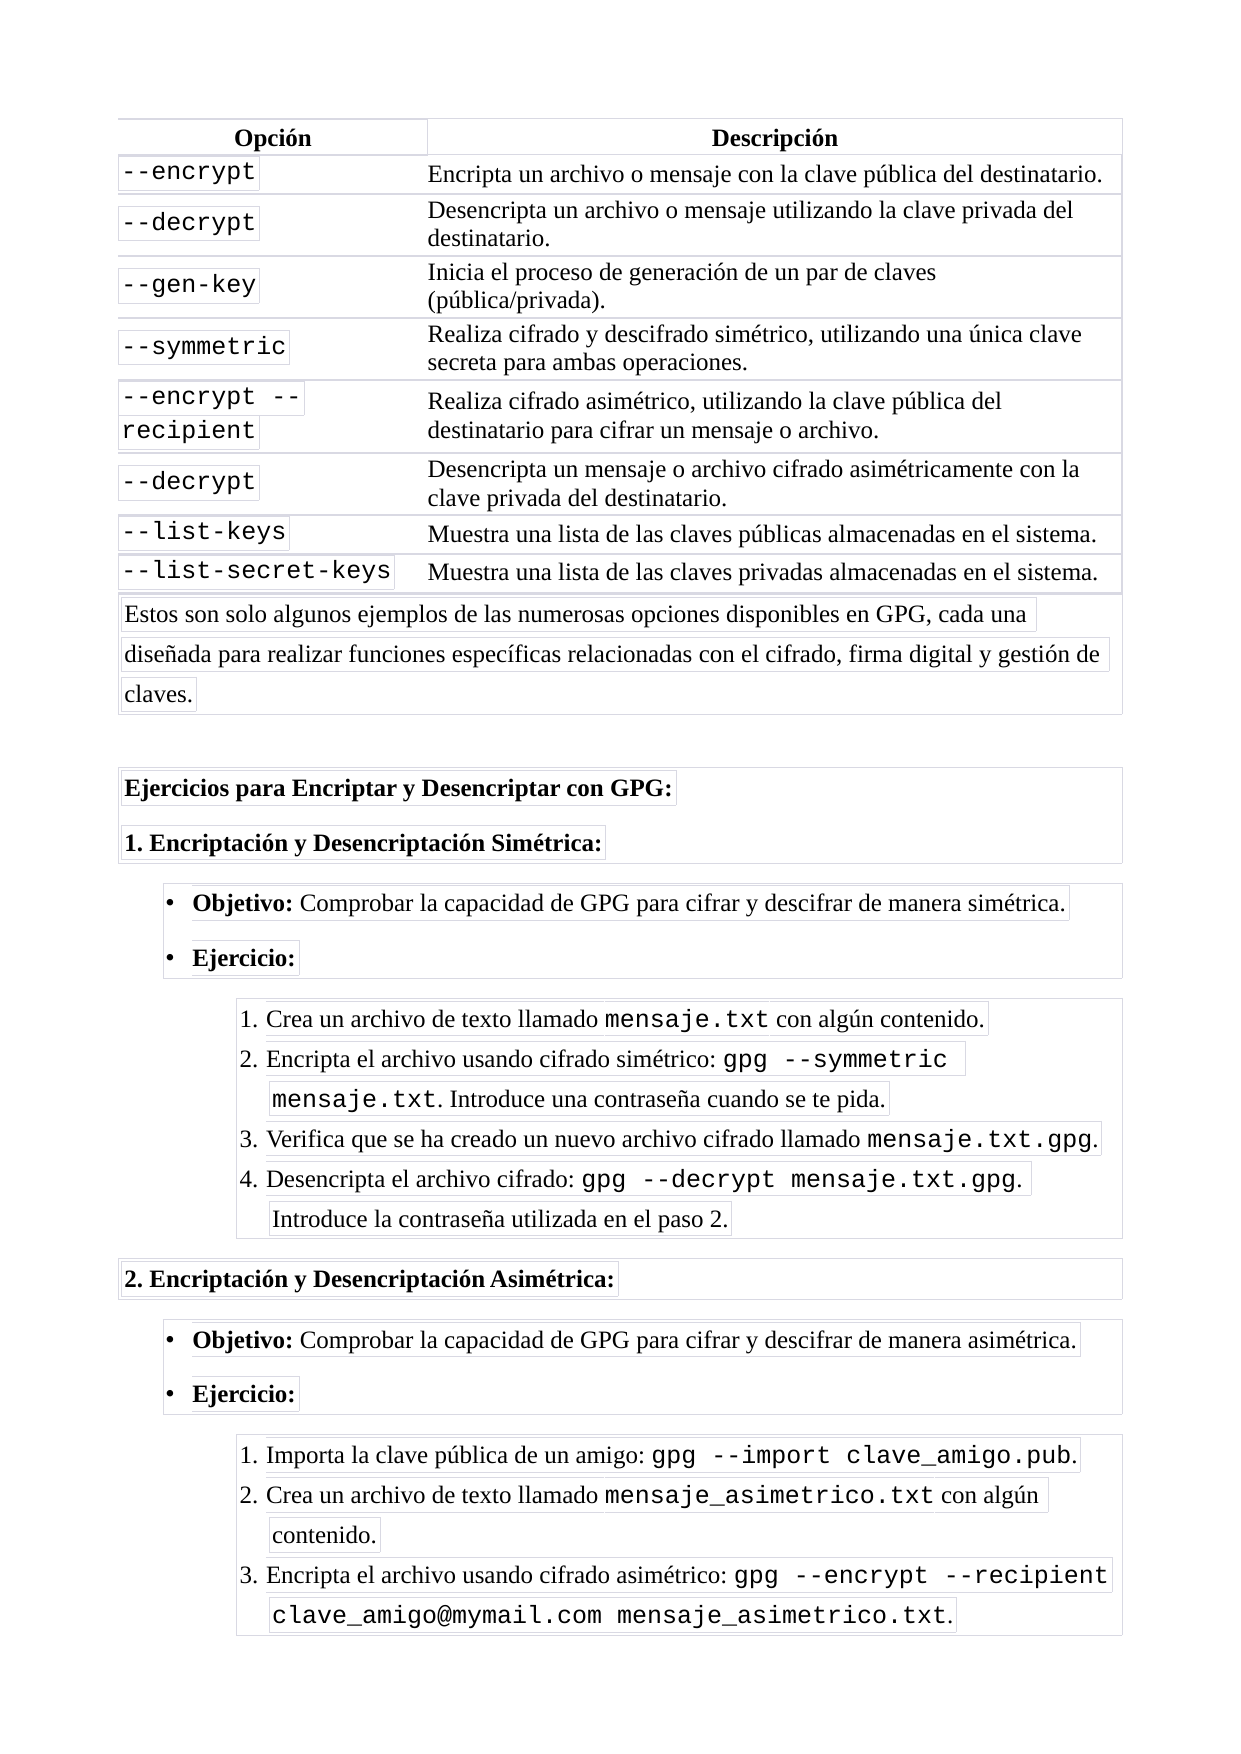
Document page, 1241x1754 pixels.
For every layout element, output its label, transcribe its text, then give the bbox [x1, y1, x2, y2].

table_cell --encrypt [118, 156, 427, 193]
table_cell --encrypt --recipient [118, 381, 427, 452]
table_cell --symmetric [118, 319, 427, 379]
list Verifica que se ha creado un nuevo archivo cifrado llamado mensaje.txt.gpg. [237, 1118, 1122, 1155]
list Encripta el archivo usando cifrado simétrico: gpg --symmetric mensaje.txt. Introduce una contraseña cuando se te pida. [237, 1038, 1122, 1115]
table_cell Desencripta un mensaje o archivo cifrado asimétricamente con la clave privada del destinatario. [428, 454, 1121, 514]
list Crea un archivo de texto llamado mensaje.txt con algún contenido. [237, 999, 1122, 1035]
list Ejercicio: [164, 937, 1122, 978]
list Crea un archivo de texto llamado mensaje_asimetrico.txt con algún contenido. [237, 1474, 1122, 1552]
list Importa la clave pública de un amigo: gpg --import clave_amigo.pub. [237, 1435, 1122, 1472]
table_cell Realiza cifrado y descifrado simétrico, utilizando una única clave secreta para ambas operaciones. [428, 319, 1121, 379]
table_cell --decrypt [118, 195, 427, 255]
table_cell Desencripta un archivo o mensaje utilizando la clave privada del destinatario. [428, 195, 1121, 255]
table_cell --gen-key [118, 257, 427, 317]
table_cell Inicia el proceso de generación de un par de claves (pública/privada). [428, 257, 1121, 317]
list Encripta el archivo usando cifrado asimétrico: gpg --encrypt --recipient clave_amigo@mymail.com mensaje_asimetrico.txt. [237, 1554, 1122, 1635]
table_header Opción [118, 120, 427, 154]
list Ejercicio: [164, 1373, 1122, 1414]
table_cell --list-keys [118, 516, 427, 553]
table_cell Encripta un archivo o mensaje con la clave pública del destinatario. [428, 155, 1121, 193]
table_cell --decrypt [118, 454, 427, 514]
text 1. Encriptación y Desencriptación Simétrica: [119, 822, 1122, 863]
text Estos son solo algunos ejemplos de las numerosas opciones disponibles en GPG, cada una diseñada para realizar funciones específicas relacionadas con el cifrado, firma digital y gestión de claves. [119, 595, 1122, 714]
table_cell Muestra una lista de las claves privadas almacenadas en el sistema. [428, 555, 1121, 592]
table_cell Muestra una lista de las claves públicas almacenadas en el sistema. [428, 516, 1121, 553]
text Ejercicios para Encriptar y Desencriptar con GPG: [119, 768, 1122, 805]
text 2. Encriptación y Desencriptación Asimétrica: [119, 1259, 1122, 1299]
table_header Descripción [428, 119, 1122, 154]
list Objetivo: Comprobar la capacidad de GPG para cifrar y descifrar de manera asimétrica. [164, 1320, 1122, 1357]
table_cell Realiza cifrado asimétrico, utilizando la clave pública del destinatario para cifrar un mensaje o archivo. [428, 381, 1121, 452]
list Objetivo: Comprobar la capacidad de GPG para cifrar y descifrar de manera simétrica. [164, 884, 1122, 920]
table_cell --list-secret-keys [118, 555, 427, 592]
list Desencripta el archivo cifrado: gpg --decrypt mensaje.txt.gpg. Introduce la contraseña utilizada en el paso 2. [237, 1158, 1122, 1238]
